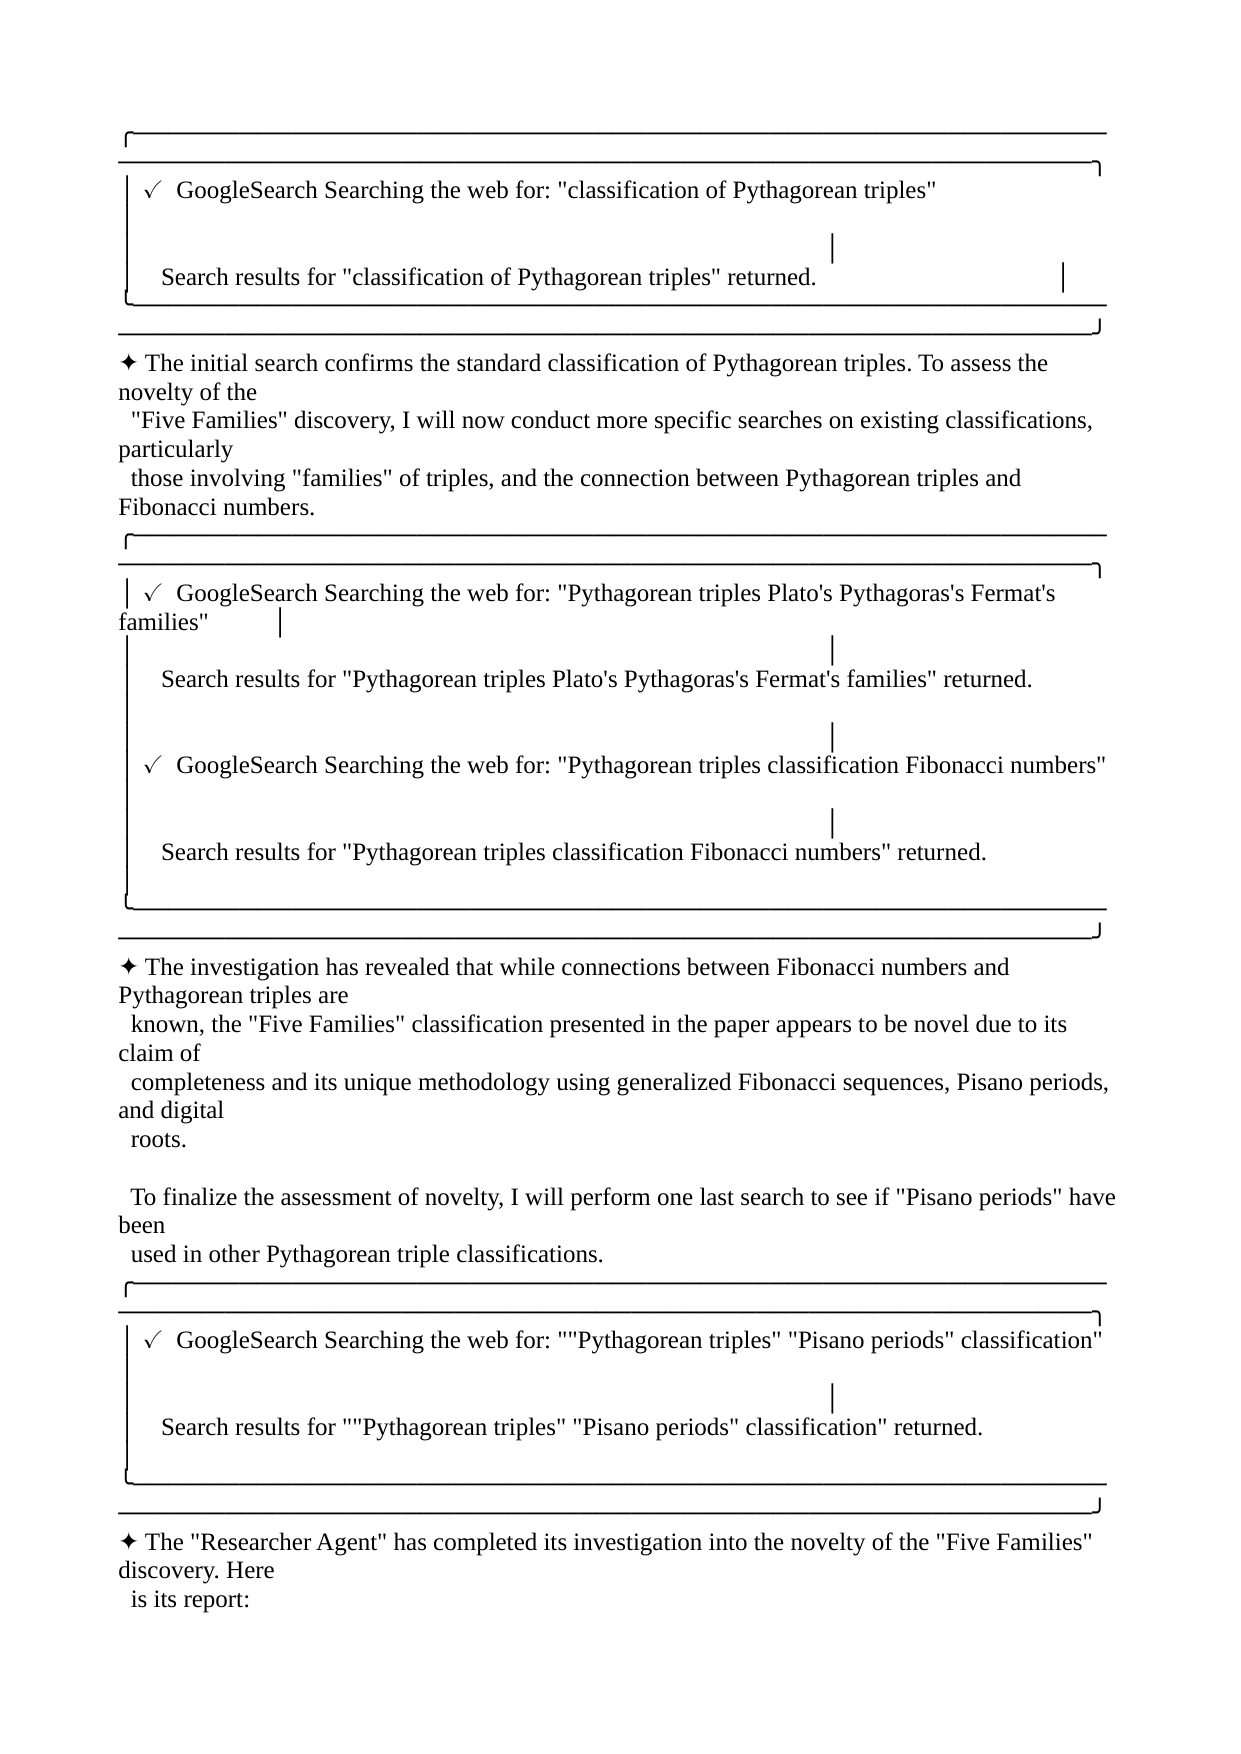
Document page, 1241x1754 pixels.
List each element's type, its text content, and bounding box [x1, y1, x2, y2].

text │ │ [833, 722, 1122, 751]
text │ Search results for "classification of Pythagorean triples" returned. │ [128, 262, 1062, 291]
text │ │ [128, 233, 831, 262]
text │ ✓ GoogleSearch Searching the web for: "classification of Pythagorean triples" │ [128, 176, 1122, 233]
text used in other Pythagorean triple classifications. [118, 1239, 1122, 1268]
text │ ✓ GoogleSearch Searching the web for: "Pythagorean triples classification Fibonacci numbers" │ [128, 751, 1122, 808]
text │ │ [128, 722, 831, 751]
text ╰──────────────────────────────────────────────────────────────────────────────────────────────────────────────╯ [118, 894, 1122, 952]
text ✦ The investigation has revealed that while connections between Fibonacci numbers and Pythagorean triples are [118, 952, 1122, 1009]
text ✦ The initial search confirms the standard classification of Pythagorean triples. To assess the novelty of the [118, 348, 1122, 406]
text │ │ [128, 1383, 831, 1412]
text completeness and its unique methodology using generalized Fibonacci sequences, Pisano periods, and digital [118, 1067, 1122, 1124]
text │ │ [118, 1383, 126, 1412]
text known, the "Five Families" classification presented in the paper appears to be novel due to its claim of [118, 1009, 1122, 1067]
text │ ✓ GoogleSearch Searching the web for: "Pythagorean triples Plato's Pythagoras's Fermat's families" │ [118, 578, 1122, 636]
text │ Search results for "classification of Pythagorean triples" returned. │ [1064, 262, 1122, 291]
text │ │ [833, 233, 1122, 262]
text │ │ [118, 722, 126, 751]
text roots. [118, 1124, 1122, 1153]
text │ Search results for ""Pythagorean triples" "Pisano periods" classification" returned. │ [128, 1412, 1122, 1469]
text To finalize the assessment of novelty, I will perform one last search to see if "Pisano periods" have been [118, 1182, 1122, 1239]
text │ Search results for "Pythagorean triples Plato's Pythagoras's Fermat's families" returned. │ [128, 664, 1122, 722]
text │ │ [833, 1383, 1122, 1412]
text │ Search results for "Pythagorean triples classification Fibonacci numbers" returned. │ [128, 837, 1122, 894]
text │ │ [118, 233, 126, 262]
text │ │ [118, 808, 126, 837]
text │ │ [833, 636, 1122, 664]
text ✦ The "Researcher Agent" has completed its investigation into the novelty of the "Five Families" discovery. Here [118, 1527, 1122, 1584]
text │ │ [118, 636, 126, 664]
text ╭──────────────────────────────────────────────────────────────────────────────────────────────────────────────╮ [118, 118, 1122, 176]
text ╰──────────────────────────────────────────────────────────────────────────────────────────────────────────────╯ [118, 1469, 1122, 1527]
text those involving "families" of triples, and the connection between Pythagorean triples and Fibonacci numbers. [118, 463, 1122, 521]
text │ ✓ GoogleSearch Searching the web for: ""Pythagorean triples" "Pisano periods" classification" │ [128, 1326, 1122, 1383]
text is its report: [118, 1584, 1122, 1613]
text "Five Families" discovery, I will now conduct more specific searches on existing classifications, particularly [118, 406, 1122, 463]
text │ │ [128, 808, 831, 837]
text ╭──────────────────────────────────────────────────────────────────────────────────────────────────────────────╮ [118, 521, 1122, 578]
text ╭──────────────────────────────────────────────────────────────────────────────────────────────────────────────╮ [118, 1268, 1122, 1326]
text ╰──────────────────────────────────────────────────────────────────────────────────────────────────────────────╯ [118, 291, 1122, 348]
text │ │ [833, 808, 1122, 837]
text │ │ [128, 636, 831, 664]
